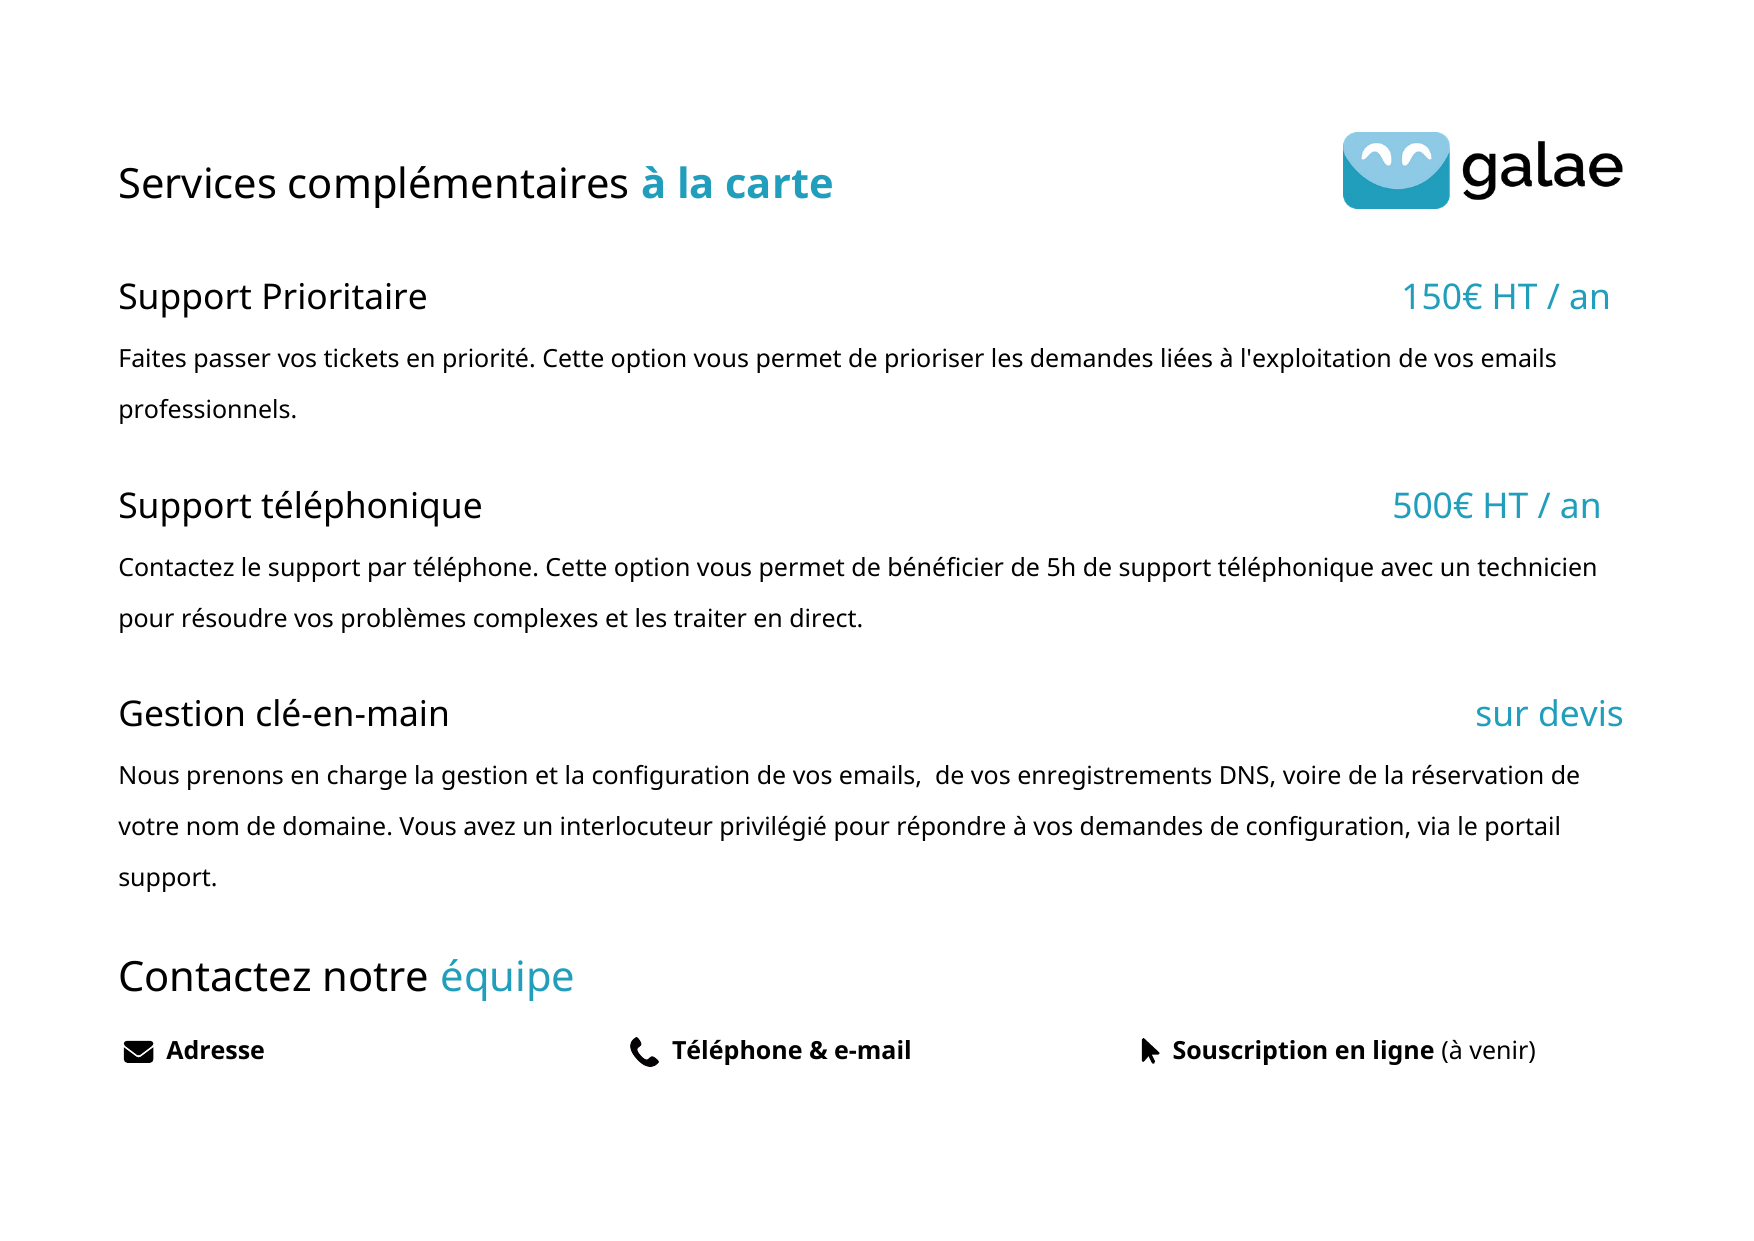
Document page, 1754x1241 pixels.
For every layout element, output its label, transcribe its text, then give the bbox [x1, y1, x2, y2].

subtitle Gestion clé-en-main sur devis [118, 689, 1636, 737]
text Nous prenons en charge la gestion et la configuration de vos emails, de vos enregistrements DNS, voire de la réservation de votre nom de domaine. Vous avez un interlocuteur privilégié pour répondre à vos demandes de configuration, via le portail support. [118, 758, 1636, 894]
picture [629, 1037, 660, 1067]
subtitle Services complémentaires à la carte [118, 153, 1325, 210]
subtitle Support téléphonique 500€ HT / an [118, 480, 1636, 528]
subtitle Support Prioritaire 150€ HT / an [118, 271, 1636, 320]
text Contactez le support par téléphone. Cette option vous permet de bénéficier de 5h de support téléphonique avec un technicien pour résoudre vos problèmes complexes et les traiter en direct. [118, 549, 1636, 634]
table_header Téléphone & e-mail [624, 1027, 1130, 1093]
picture [1325, 118, 1638, 223]
table_header Adresse [118, 1027, 624, 1093]
table_header Souscription en ligne (à venir) [1130, 1027, 1636, 1093]
subtitle Contactez notre équipe [118, 946, 1636, 1003]
text Faites passer vos tickets en priorité. Cette option vous permet de prioriser les demandes liées à l'exploitation de vos emails professionnels. [118, 341, 1636, 426]
